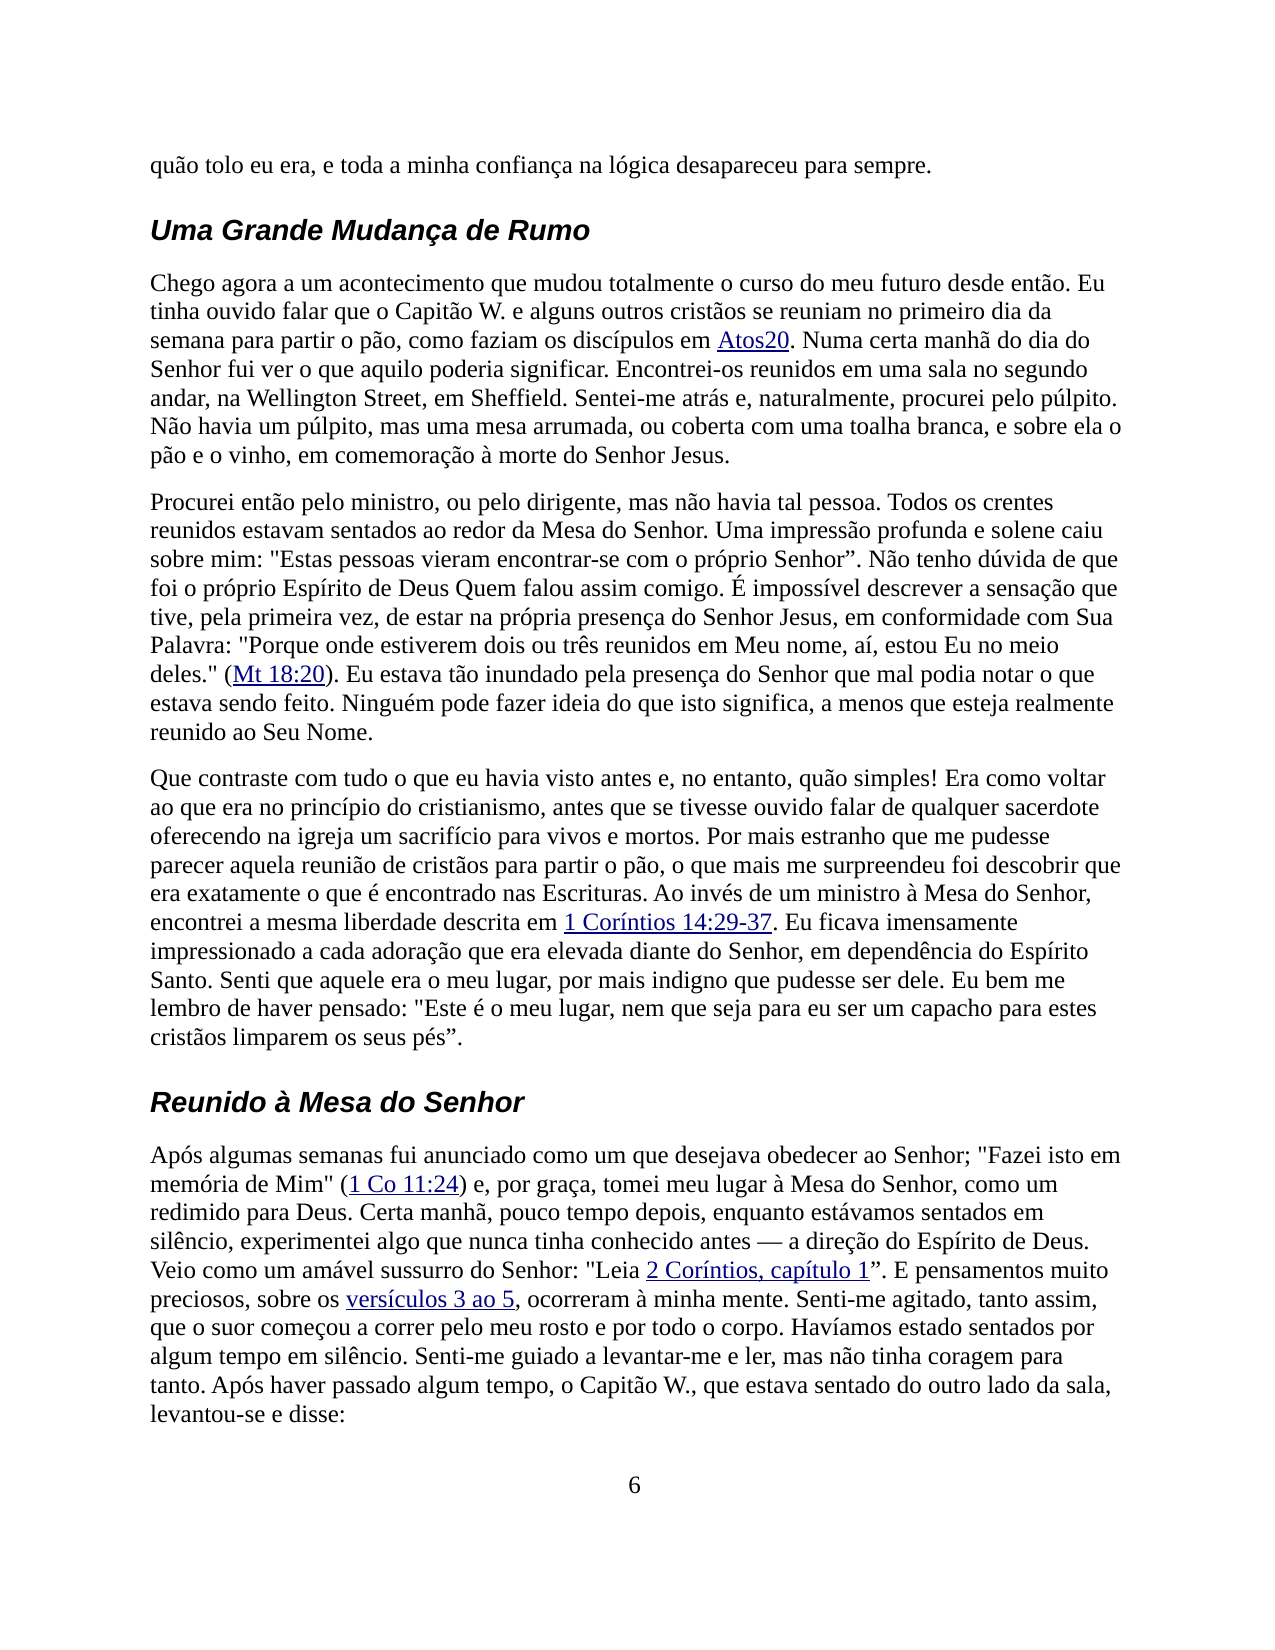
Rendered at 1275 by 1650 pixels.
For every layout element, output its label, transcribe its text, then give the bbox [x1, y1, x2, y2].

text quão tolo eu era, e toda a minha confiança na lógica desapareceu para sempre. [150, 150, 1125, 179]
text Que contraste com tudo o que eu havia visto antes e, no entanto, quão simples! Era como voltar ao que era no princípio do cristianismo, antes que se tivesse ouvido falar de qualquer sacerdote oferecendo na igreja um sacrifício para vivos e mortos. Por mais estranho que me pudesse parecer aquela reunião de cristãos para partir o pão, o que mais me surpreendeu foi descobrir que era exatamente o que é encontrado nas Escrituras. Ao invés de um ministro à Mesa do Senhor, encontrei a mesma liberdade descrita em 1 Coríntios 14:29-37. Eu ficava imensamente impressionado a cada adoração que era elevada diante do Senhor, em dependência do Espírito Santo. Senti que aquele era o meu lugar, por mais indigno que pudesse ser dele. Eu bem me lembro de haver pensado: "Este é o meu lugar, nem que seja para eu ser um capacho para estes cristãos limparem os seus pés”. [150, 763, 1125, 1051]
text Chego agora a um acontecimento que mudou totalmente o curso do meu futuro desde então. Eu tinha ouvido falar que o Capitão W. e alguns outros cristãos se reuniam no primeiro dia da semana para partir o pão, como faziam os discípulos em Atos20. Numa certa manhã do dia do Senhor fui ver o que aquilo poderia significar. Encontrei-os reunidos em uma sala no segundo andar, na Wellington Street, em Sheffield. Sentei-me atrás e, naturalmente, procurei pelo púlpito. Não havia um púlpito, mas uma mesa arrumada, ou coberta com uma toalha branca, e sobre ela o pão e o vinho, em comemoração à morte do Senhor Jesus. [150, 268, 1125, 469]
subtitle Uma Grande Mudança de Rumo [150, 213, 1125, 246]
text Procurei então pelo ministro, ou pelo dirigente, mas não havia tal pessoa. Todos os crentes reunidos estavam sentados ao redor da Mesa do Senhor. Uma impressão profunda e solene caiu sobre mim: "Estas pessoas vieram encontrar-se com o próprio Senhor”. Não tenho dúvida de que foi o próprio Espírito de Deus Quem falou assim comigo. É impossível descrever a sensação que tive, pela primeira vez, de estar na própria presença do Senhor Jesus, em conformidade com Sua Palavra: "Porque onde estiverem dois ou três reunidos em Meu nome, aí, estou Eu no meio deles." (Mt 18:20). Eu estava tão inundado pela presença do Senhor que mal podia notar o que estava sendo feito. Ninguém pode fazer ideia do que isto significa, a menos que esteja realmente reunido ao Seu Nome. [150, 487, 1125, 746]
subtitle Reunido à Mesa do Senhor [150, 1085, 1125, 1118]
text Após algumas semanas fui anunciado como um que desejava obedecer ao Senhor; "Fazei isto em memória de Mim" (1 Co 11:24) e, por graça, tomei meu lugar à Mesa do Senhor, como um redimido para Deus. Certa manhã, pouco tempo depois, enquanto estávamos sentados em silêncio, experimentei algo que nunca tinha conhecido antes — a direção do Espírito de Deus. Veio como um amável sussurro do Senhor: "Leia 2 Coríntios, capítulo 1”. E pensamentos muito preciosos, sobre os versículos 3 ao 5, ocorreram à minha mente. Senti-me agitado, tanto assim, que o suor começou a correr pelo meu rosto e por todo o corpo. Havíamos estado sentados por algum tempo em silêncio. Senti-me guiado a levantar-me e ler, mas não tinha coragem para tanto. Após haver passado algum tempo, o Capitão W., que estava sentado do outro lado da sala, levantou-se e disse: [150, 1140, 1125, 1427]
